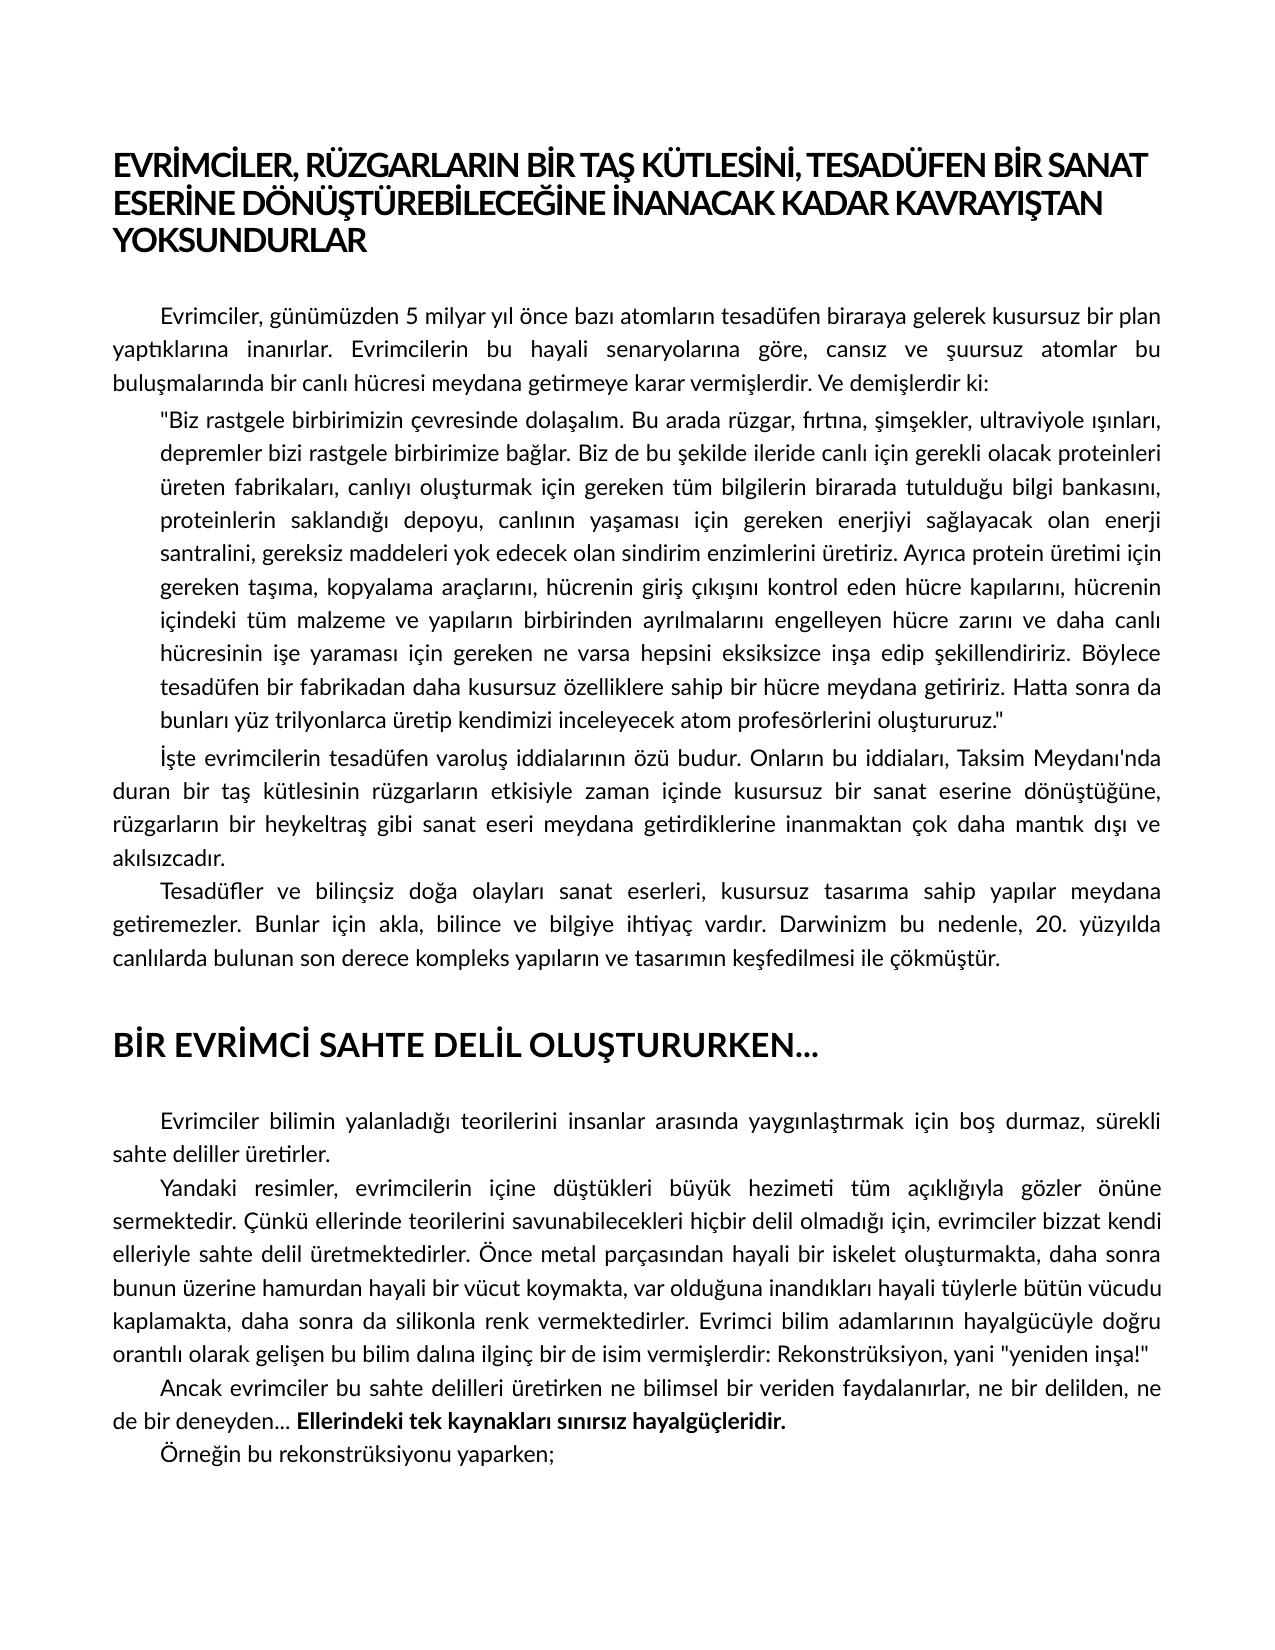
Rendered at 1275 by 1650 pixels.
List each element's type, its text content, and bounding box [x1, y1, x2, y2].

text Evrimciler bilimin yalanladığı teorilerini insanlar arasında yaygınlaştırmak için boş durmaz, sürekli sahte deliller üretirler. [112, 1103, 1162, 1169]
text BİR EVRİMCİ SAHTE DELİL OLUŞTURURKEN... [112, 1028, 1162, 1065]
text Yandaki resimler, evrimcilerin içine düştükleri büyük hezimeti tüm açıklığıyla gözler önüne sermektedir. Çünkü ellerinde teorilerini savunabilecekleri hiçbir delil olmadığı için, evrimciler bizzat kendi elleriyle sahte delil üretmektedirler. Önce metal parçasından hayali bir iskelet oluşturmakta, daha sonra bunun üzerine hamurdan hayali bir vücut koymakta, var olduğuna inandıkları hayali tüylerle bütün vücudu kaplamakta, daha sonra da silikonla renk vermektedirler. Evrimci bilim adamlarının hayalgücüyle doğru orantılı olarak gelişen bu bilim dalına ilginç bir de isim vermişlerdir: Rekonstrüksiyon, yani "yeniden inşa!" [112, 1169, 1162, 1369]
text "Biz rastgele birbirimizin çevresinde dolaşalım. Bu arada rüzgar, fırtına, şimşekler, ultraviyole ışınları, depremler bizi rastgele birbirimize bağlar. Biz de bu şekilde ileride canlı için gerekli olacak proteinleri üreten fabrikaları, canlıyı oluşturmak için gereken tüm bilgilerin birarada tutulduğu bilgi bankasını, proteinlerin saklandığı depoyu, canlının yaşaması için gereken enerjiyi sağlayacak olan enerji santralini, gereksiz maddeleri yok edecek olan sindirim enzimlerini üretiriz. Ayrıca protein üretimi için gereken taşıma, kopyalama araçlarını, hücrenin giriş çıkışını kontrol eden hücre kapılarını, hücrenin içindeki tüm malzeme ve yapıların birbirinden ayrılmalarını engelleyen hücre zarını ve daha canlı hücresinin işe yaraması için gereken ne varsa hepsini eksiksizce inşa edip şekillendiririz. Böylece tesadüfen bir fabrikadan daha kusursuz özelliklere sahip bir hücre meydana getiririz. Hatta sonra da bunları yüz trilyonlarca üretip kendimizi inceleyecek atom profesörlerini oluştururuz." [160, 402, 1162, 735]
text EVRİMCİLER, RÜZGARLARIN BİR TAŞ KÜTLESİNİ, TESADÜFEN BİR SANAT ESERİNE DÖNÜŞTÜREBİLECEĞİNE İNANACAK KADAR KAVRAYIŞTAN YOKSUNDURLAR [112, 148, 1162, 260]
text Örneğin bu rekonstrüksiyonu yaparken; [112, 1436, 1162, 1469]
text Evrimciler, günümüzden 5 milyar yıl önce bazı atomların tesadüfen biraraya gelerek kusursuz bir plan yaptıklarına inanırlar. Evrimcilerin bu hayali senaryolarına göre, cansız ve şuursuz atomlar bu buluşmalarında bir canlı hücresi meydana getirmeye karar vermişlerdir. Ve demişlerdir ki: [112, 298, 1162, 398]
text Ancak evrimciler bu sahte delilleri üretirken ne bilimsel bir veriden faydalanırlar, ne bir delilden, ne de bir deneyden... Ellerindeki tek kaynakları sınırsız hayalgüçleridir. [112, 1369, 1162, 1436]
text İşte evrimcilerin tesadüfen varoluş iddialarının özü budur. Onların bu iddiaları, Taksim Meydanı'nda duran bir taş kütlesinin rüzgarların etkisiyle zaman içinde kusursuz bir sanat eserine dönüştüğüne, rüzgarların bir heykeltraş gibi sanat eseri meydana getirdiklerine inanmaktan çok daha mantık dışı ve akılsızcadır. [112, 739, 1162, 873]
text Tesadüfler ve bilinçsiz doğa olayları sanat eserleri, kusursuz tasarıma sahip yapılar meydana getiremezler. Bunlar için akla, bilince ve bilgiye ihtiyaç vardır. Darwinizm bu nedenle, 20. yüzyılda canlılarda bulunan son derece kompleks yapıların ve tasarımın keşfedilmesi ile çökmüştür. [112, 873, 1162, 973]
